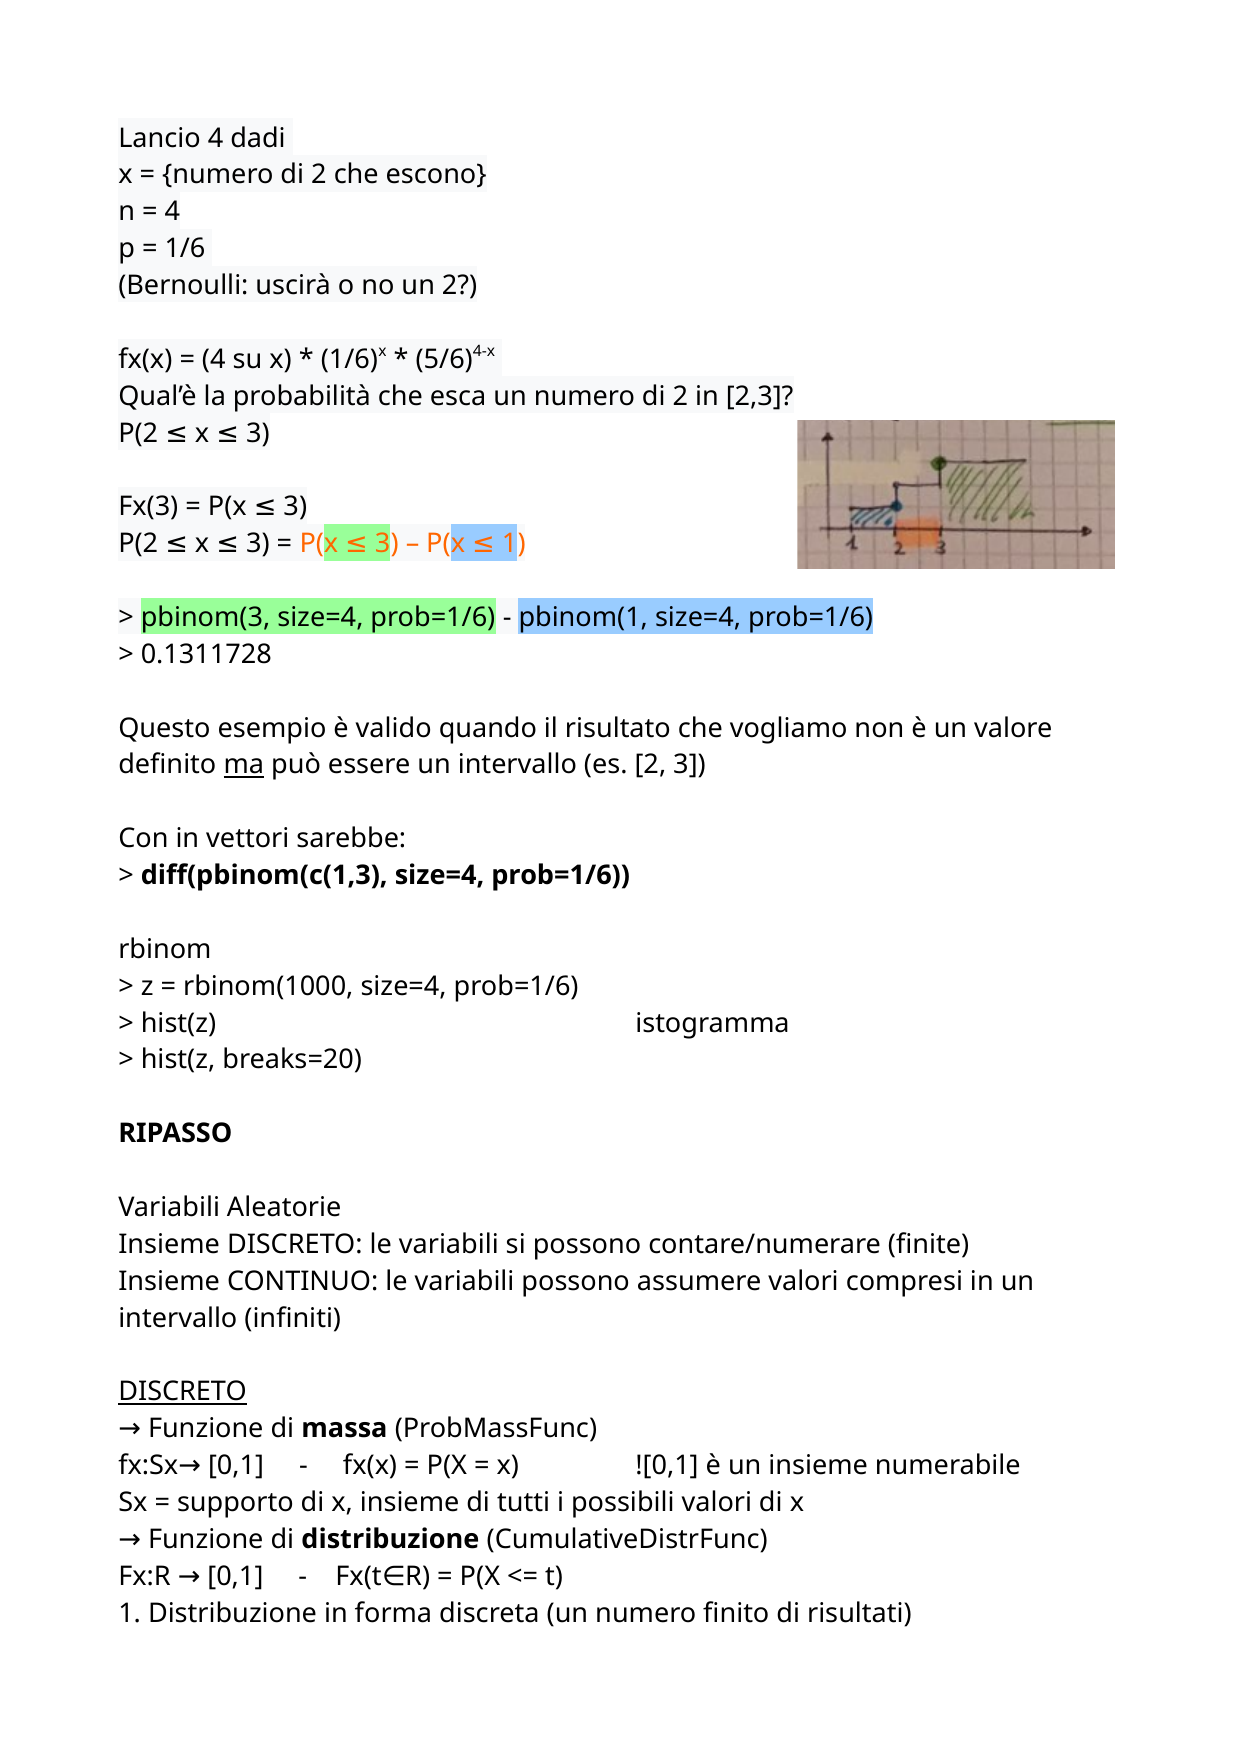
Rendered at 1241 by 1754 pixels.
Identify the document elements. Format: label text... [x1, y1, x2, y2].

text DISCRETO [118, 1372, 1122, 1409]
text > diff(pbinom(c(1,3), size=4, prob=1/6)) [118, 856, 1122, 892]
text P(2 ≤ x ≤ 3) = P(x ≤ 3) – P(x ≤ 1) [118, 524, 797, 561]
text Fx(3) = P(x ≤ 3) [118, 487, 1122, 524]
text Sx = supporto di x, insieme di tutti i possibili valori di x [118, 1482, 1122, 1519]
text Fx:R → [0,1] - Fx(t∈R) = P(X <= t) [118, 1556, 1122, 1593]
text P(2 ≤ x ≤ 3) [118, 413, 1122, 450]
text > 0.1311728 [118, 634, 1122, 671]
picture [797, 500, 984, 569]
text [984, 524, 1122, 561]
text > hist(z) istogramma [118, 1003, 1122, 1040]
text → Funzione di massa (ProbMassFunc) [118, 1409, 1122, 1446]
text x = {numero di 2 che escono} [118, 155, 1122, 192]
text Con in vettori sarebbe: [118, 819, 1122, 856]
text (Bernoulli: uscirà o no un 2?) [118, 266, 1122, 302]
text n = 4 [118, 192, 1122, 229]
text RIPASSO [118, 1114, 1122, 1151]
text p = 1/6 [118, 229, 1122, 266]
text > pbinom(3, size=4, prob=1/6) - pbinom(1, size=4, prob=1/6) [118, 597, 1122, 634]
text 1. Distribuzione in forma discreta (un numero finito di risultati) [118, 1593, 1122, 1630]
text Variabili Aleatorie [118, 1187, 1122, 1224]
text > z = rbinom(1000, size=4, prob=1/6) [118, 966, 1122, 1003]
text → Funzione di distribuzione (CumulativeDistrFunc) [118, 1519, 1122, 1556]
text Insieme DISCRETO: le variabili si possono contare/numerare (finite) [118, 1224, 1122, 1261]
text Lancio 4 dadi [118, 118, 1122, 155]
text fx:Sx→ [0,1] - fx(x) = P(X = x) ![0,1] è un insieme numerabile [118, 1446, 1122, 1482]
text Questo esempio è valido quando il risultato che vogliamo non è un valore definito ma può essere un intervallo (es. [2, 3]) [118, 708, 1122, 782]
text Insieme CONTINUO: le variabili possono assumere valori compresi in un intervallo (infiniti) [118, 1261, 1122, 1335]
text Qual’è la probabilità che esca un numero di 2 in [2,3]? [118, 376, 1122, 413]
text rbinom [118, 929, 1122, 966]
text fx(x) = (4 su x) * (1/6)x * (5/6)4-x [118, 339, 1122, 376]
text > hist(z, breaks=20) [118, 1040, 1122, 1077]
